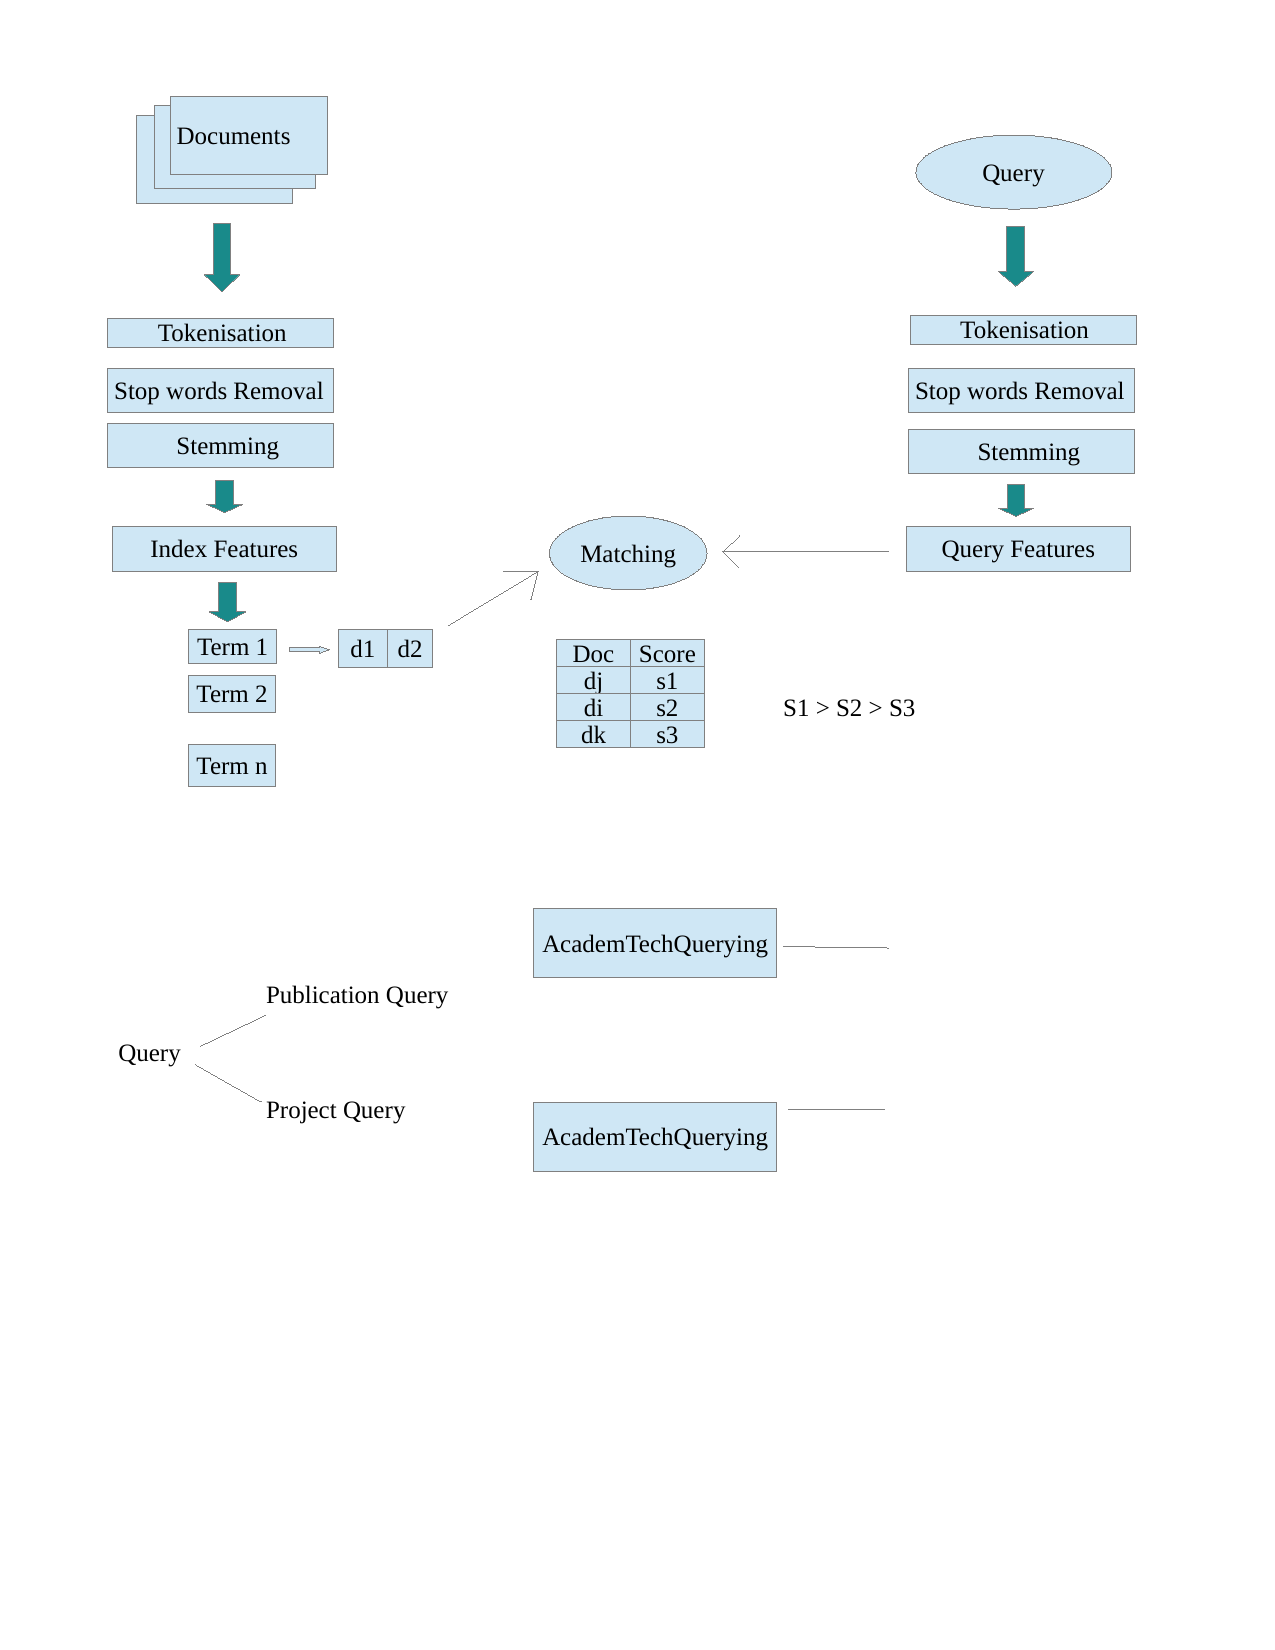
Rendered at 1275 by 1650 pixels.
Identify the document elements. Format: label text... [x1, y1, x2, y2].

text S1 > S2 > S3 [705, 693, 1157, 722]
text Query [118, 1038, 1157, 1067]
text S1 > S2 > S3 [118, 693, 556, 722]
text Project Query [118, 1096, 1157, 1124]
text Publication Query [118, 981, 1157, 1009]
